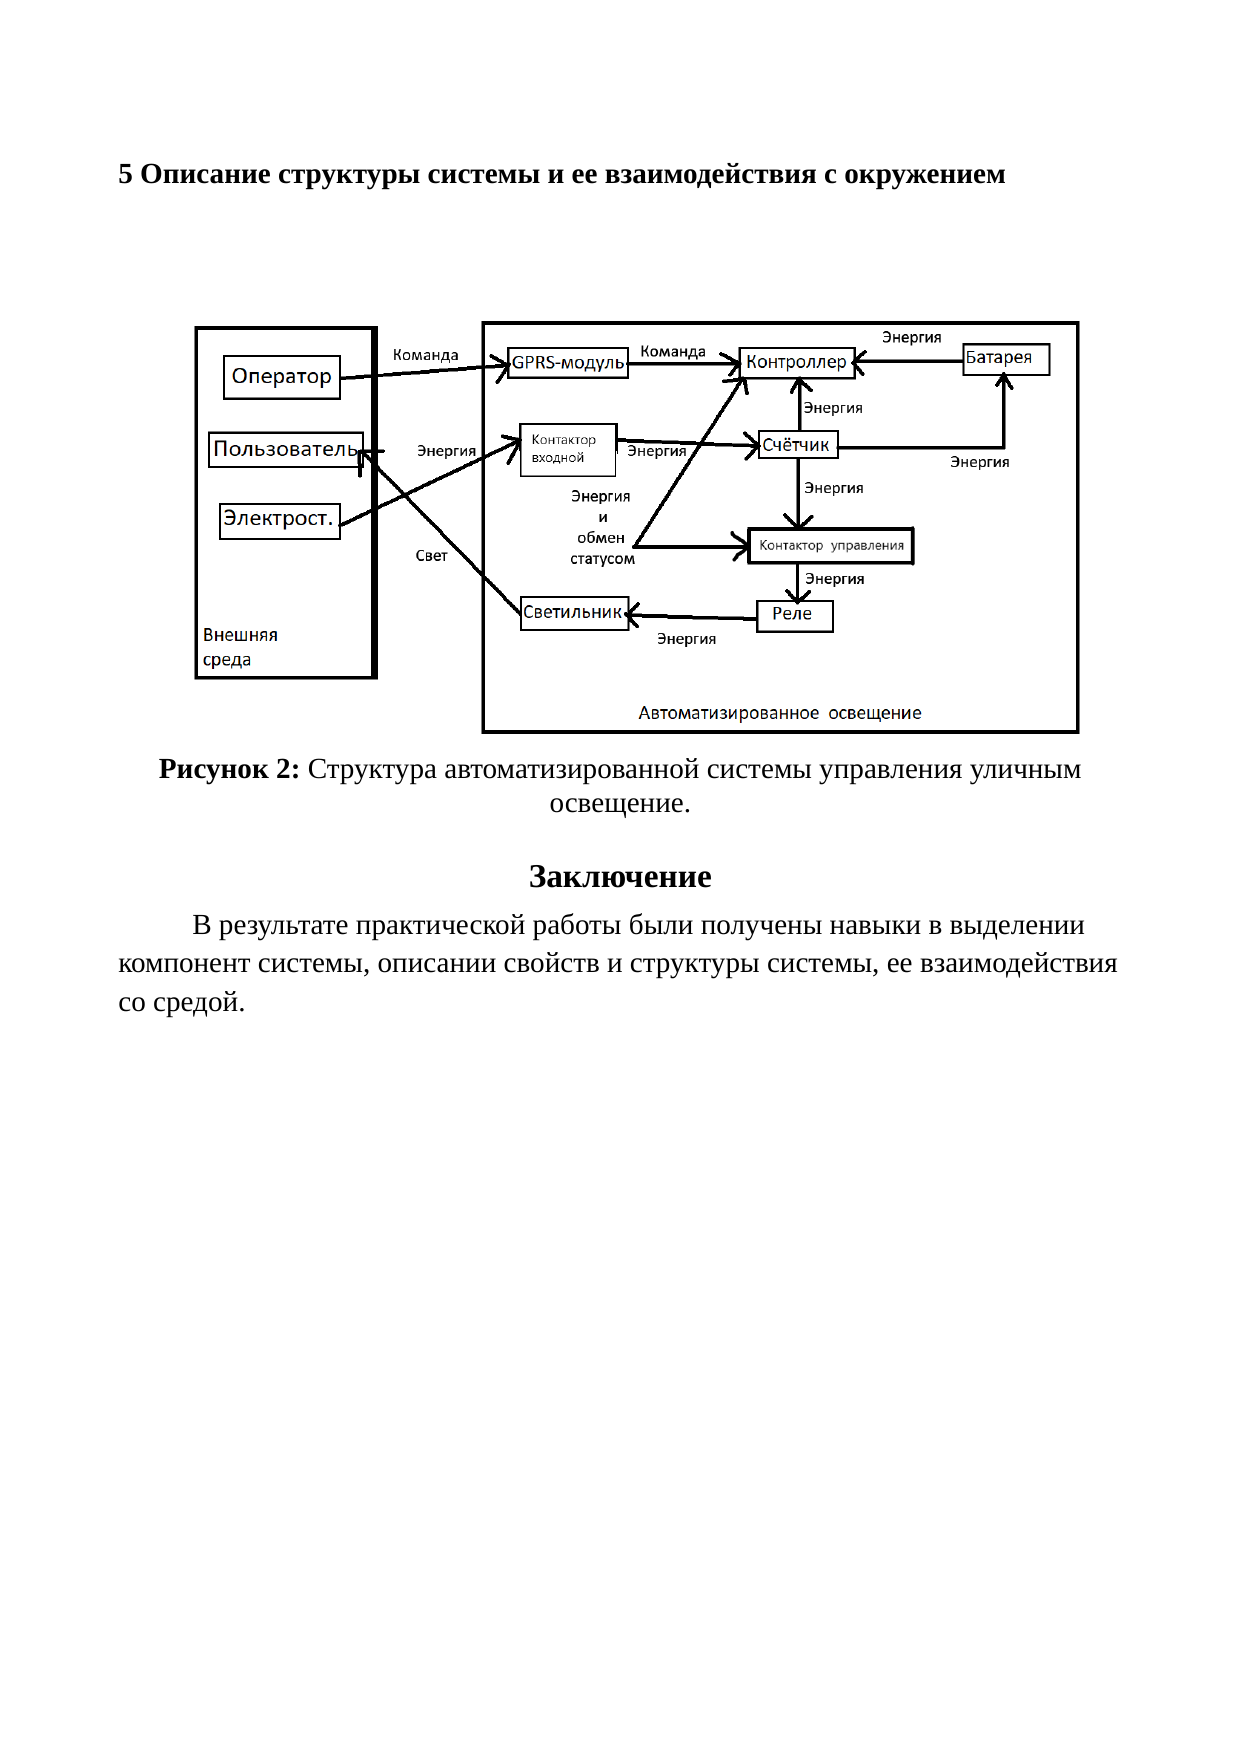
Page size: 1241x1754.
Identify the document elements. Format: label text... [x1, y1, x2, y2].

text Рисунок 2: Структура автоматизированной системы управления уличным освещение. [118, 278, 1122, 819]
text В результате практической работы были получены навыки в выделении компонент системы, описании свойств и структуры системы, ее взаимодействия со средой. [118, 907, 1122, 1018]
subtitle Заключение [118, 856, 1122, 894]
picture [169, 303, 1174, 752]
subtitle 5 Описание структуры системы и ее взаимодействия с окружением [118, 156, 1122, 189]
